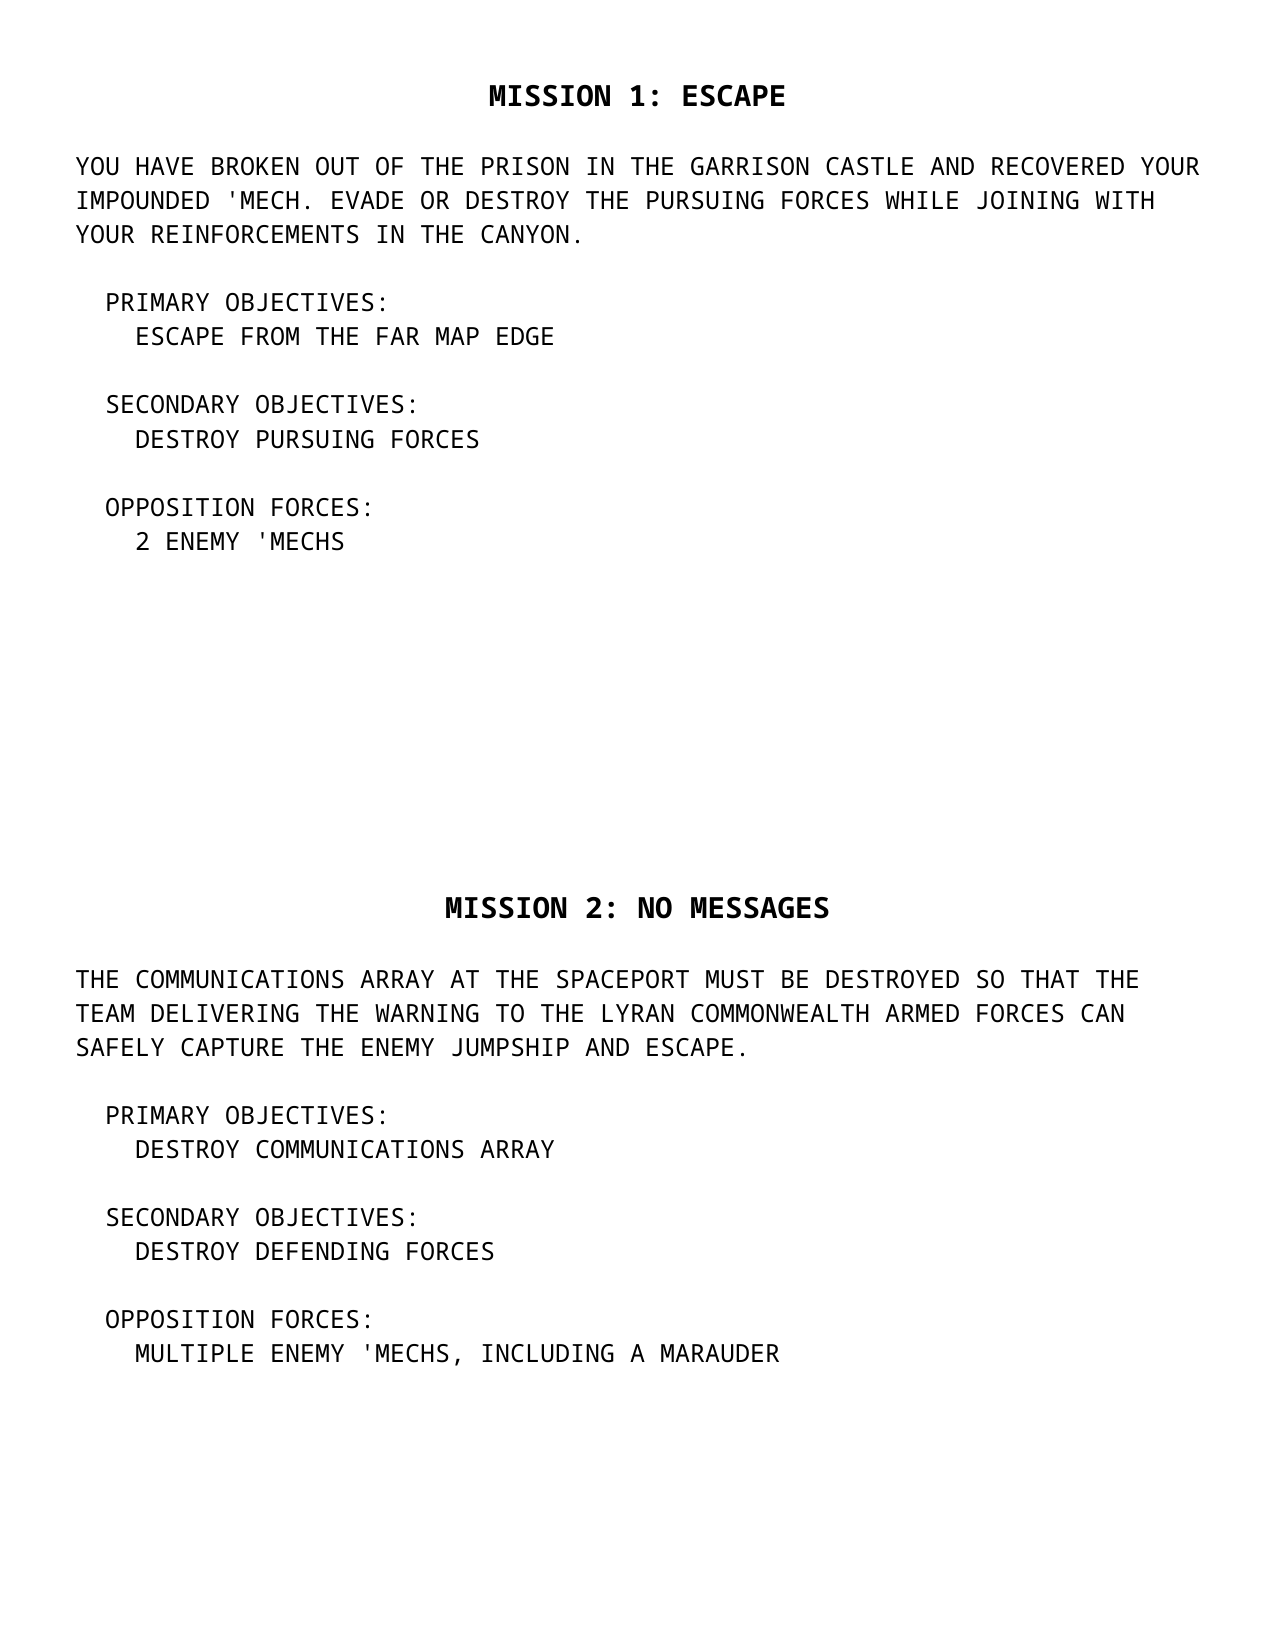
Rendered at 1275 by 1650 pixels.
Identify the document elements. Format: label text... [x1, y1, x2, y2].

subtitle MISSION 2: NO MESSAGES [75, 830, 1200, 927]
text SECONDARY OBJECTIVES: [75, 1200, 1200, 1234]
text 2 ENEMY 'MECHS [75, 523, 1200, 557]
text ESCAPE FROM THE FAR MAP EDGE [75, 319, 1200, 353]
text MULTIPLE ENEMY 'MECHS, INCLUDING A MARAUDER [75, 1336, 1200, 1370]
text PRIMARY OBJECTIVES: [75, 1097, 1200, 1132]
text OPPOSITION FORCES: [75, 1302, 1200, 1336]
text OPPOSITION FORCES: [75, 489, 1200, 523]
text THE COMMUNICATIONS ARRAY AT THE SPACEPORT MUST BE DESTROYED SO THAT THE TEAM DELIVERING THE WARNING TO THE LYRAN COMMONWEALTH ARMED FORCES CAN SAFELY CAPTURE THE ENEMY JUMPSHIP AND ESCAPE. [75, 961, 1200, 1063]
text SECONDARY OBJECTIVES: [75, 387, 1200, 421]
text DESTROY COMMUNICATIONS ARRAY [75, 1132, 1200, 1166]
text YOU HAVE BROKEN OUT OF THE PRISON IN THE GARRISON CASTLE AND RECOVERED YOUR IMPOUNDED 'MECH. EVADE OR DESTROY THE PURSUING FORCES WHILE JOINING WITH YOUR REINFORCEMENTS IN THE CANYON. [75, 149, 1200, 251]
text DESTROY PURSUING FORCES [75, 421, 1200, 455]
subtitle MISSION 1: ESCAPE [75, 75, 1200, 115]
text DESTROY DEFENDING FORCES [75, 1234, 1200, 1268]
text PRIMARY OBJECTIVES: [75, 285, 1200, 319]
